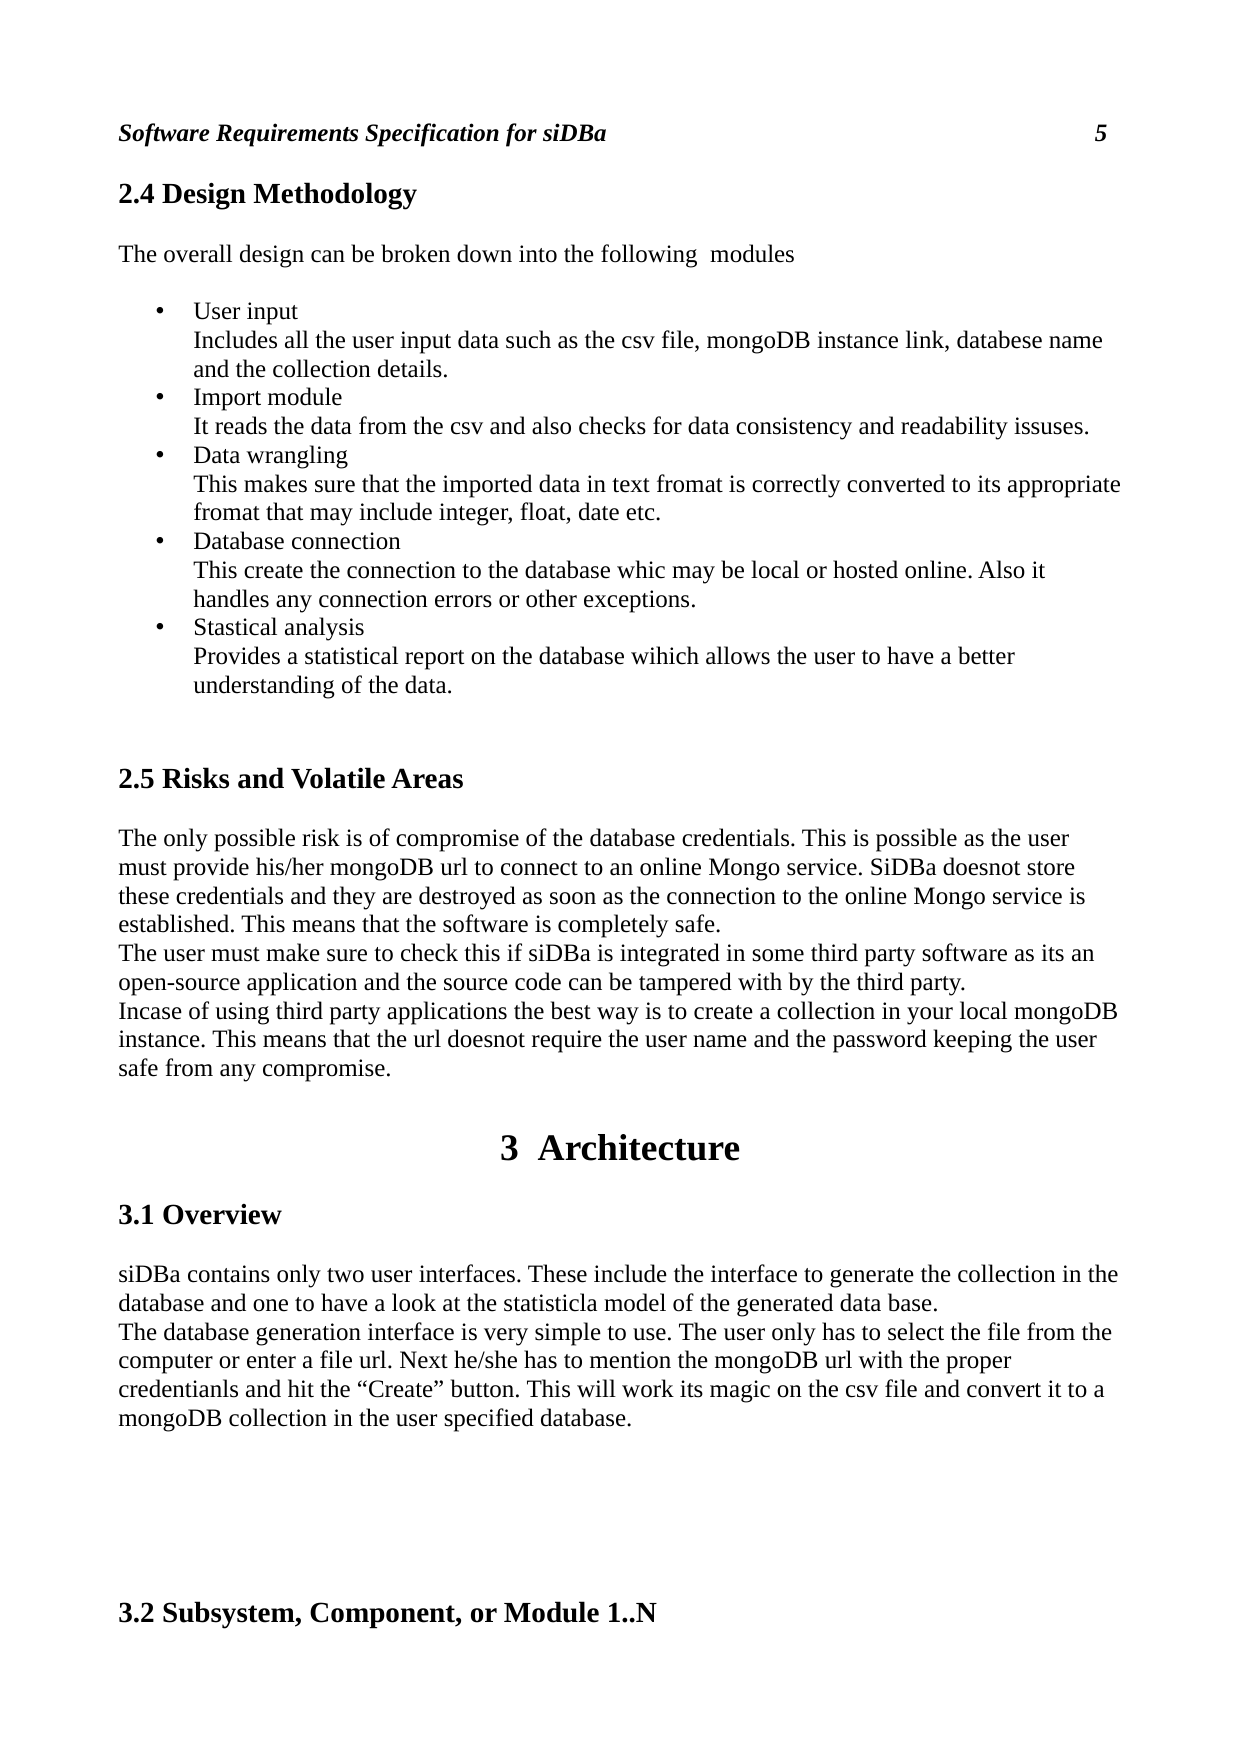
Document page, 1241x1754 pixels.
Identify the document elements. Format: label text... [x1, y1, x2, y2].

text 3.2 Subsystem, Component, or Module 1..N [118, 1595, 1122, 1628]
list It reads the data from the csv and also checks for data consistency and readability issuses. [156, 411, 1122, 440]
text The database generation interface is very simple to use. The user only has to select the file from the computer or enter a file url. Next he/she has to mention the mongoDB url with the proper credentianls and hit the “Create” button. This will work its magic on the csv file and convert it to a mongoDB collection in the user specified database. [118, 1317, 1122, 1432]
text siDBa contains only two user interfaces. These include the interface to generate the collection in the database and one to have a look at the statisticla model of the generated data base. [118, 1259, 1122, 1317]
text 2.4 Design Methodology [118, 176, 1122, 210]
list This create the connection to the database whic may be local or hosted online. Also it handles any connection errors or other exceptions. [156, 555, 1122, 612]
text 2.5 Risks and Volatile Areas [118, 761, 1122, 794]
text 3 Architecture [118, 1125, 1122, 1168]
list Includes all the user input data such as the csv file, mongoDB instance link, databese name and the collection details. [156, 325, 1122, 382]
text The only possible risk is of compromise of the database credentials. This is possible as the user must provide his/her mongoDB url to connect to an online Mongo service. SiDBa doesnot store these credentials and they are destroyed as soon as the connection to the online Mongo service is established. This means that the software is completely safe. [118, 823, 1122, 938]
list Data wrangling [156, 440, 1122, 469]
list This makes sure that the imported data in text fromat is correctly converted to its appropriate fromat that may include integer, float, date etc. [156, 469, 1122, 526]
list Stastical analysis [156, 612, 1122, 641]
list Database connection [156, 526, 1122, 555]
list User input [156, 296, 1122, 325]
list Provides a statistical report on the database wihich allows the user to have a better understanding of the data. [156, 641, 1122, 699]
text Incase of using third party applications the best way is to create a collection in your local mongoDB instance. This means that the url doesnot require the user name and the password keeping the user safe from any compromise. [118, 996, 1122, 1082]
text 3.1 Overview [118, 1197, 1122, 1231]
text The user must make sure to check this if siDBa is integrated in some third party software as its an open-source application and the source code can be tampered with by the third party. [118, 938, 1122, 996]
list Import module [156, 382, 1122, 411]
text The overall design can be broken down into the following modules [118, 239, 1122, 267]
